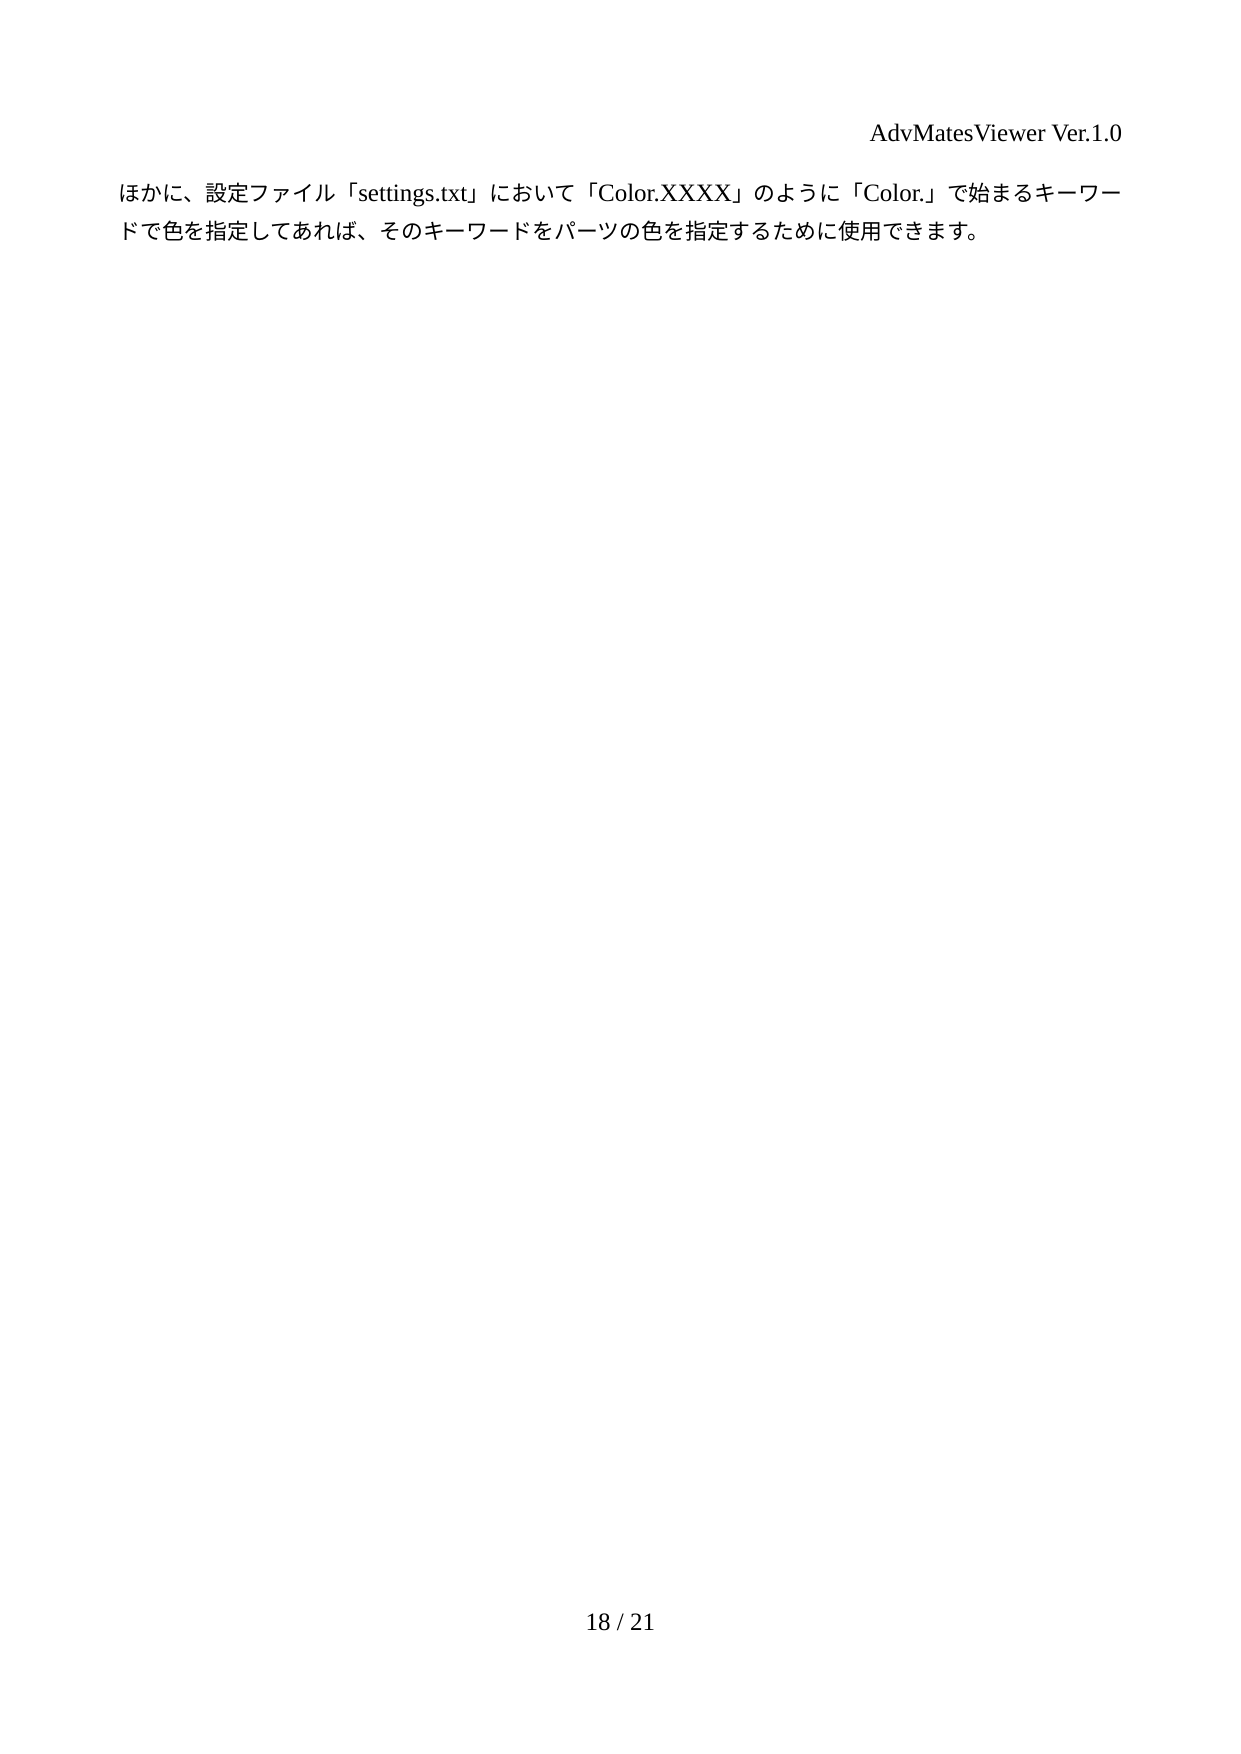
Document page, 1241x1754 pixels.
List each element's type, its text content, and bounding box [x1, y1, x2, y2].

text ほかに、設定ファイル「settings.txt」において「Color.XXXX」のように「Color.」で始まるキーワードで色を指定してあれば、そのキーワードをパーツの色を指定するために使用できます。 [118, 176, 1122, 246]
